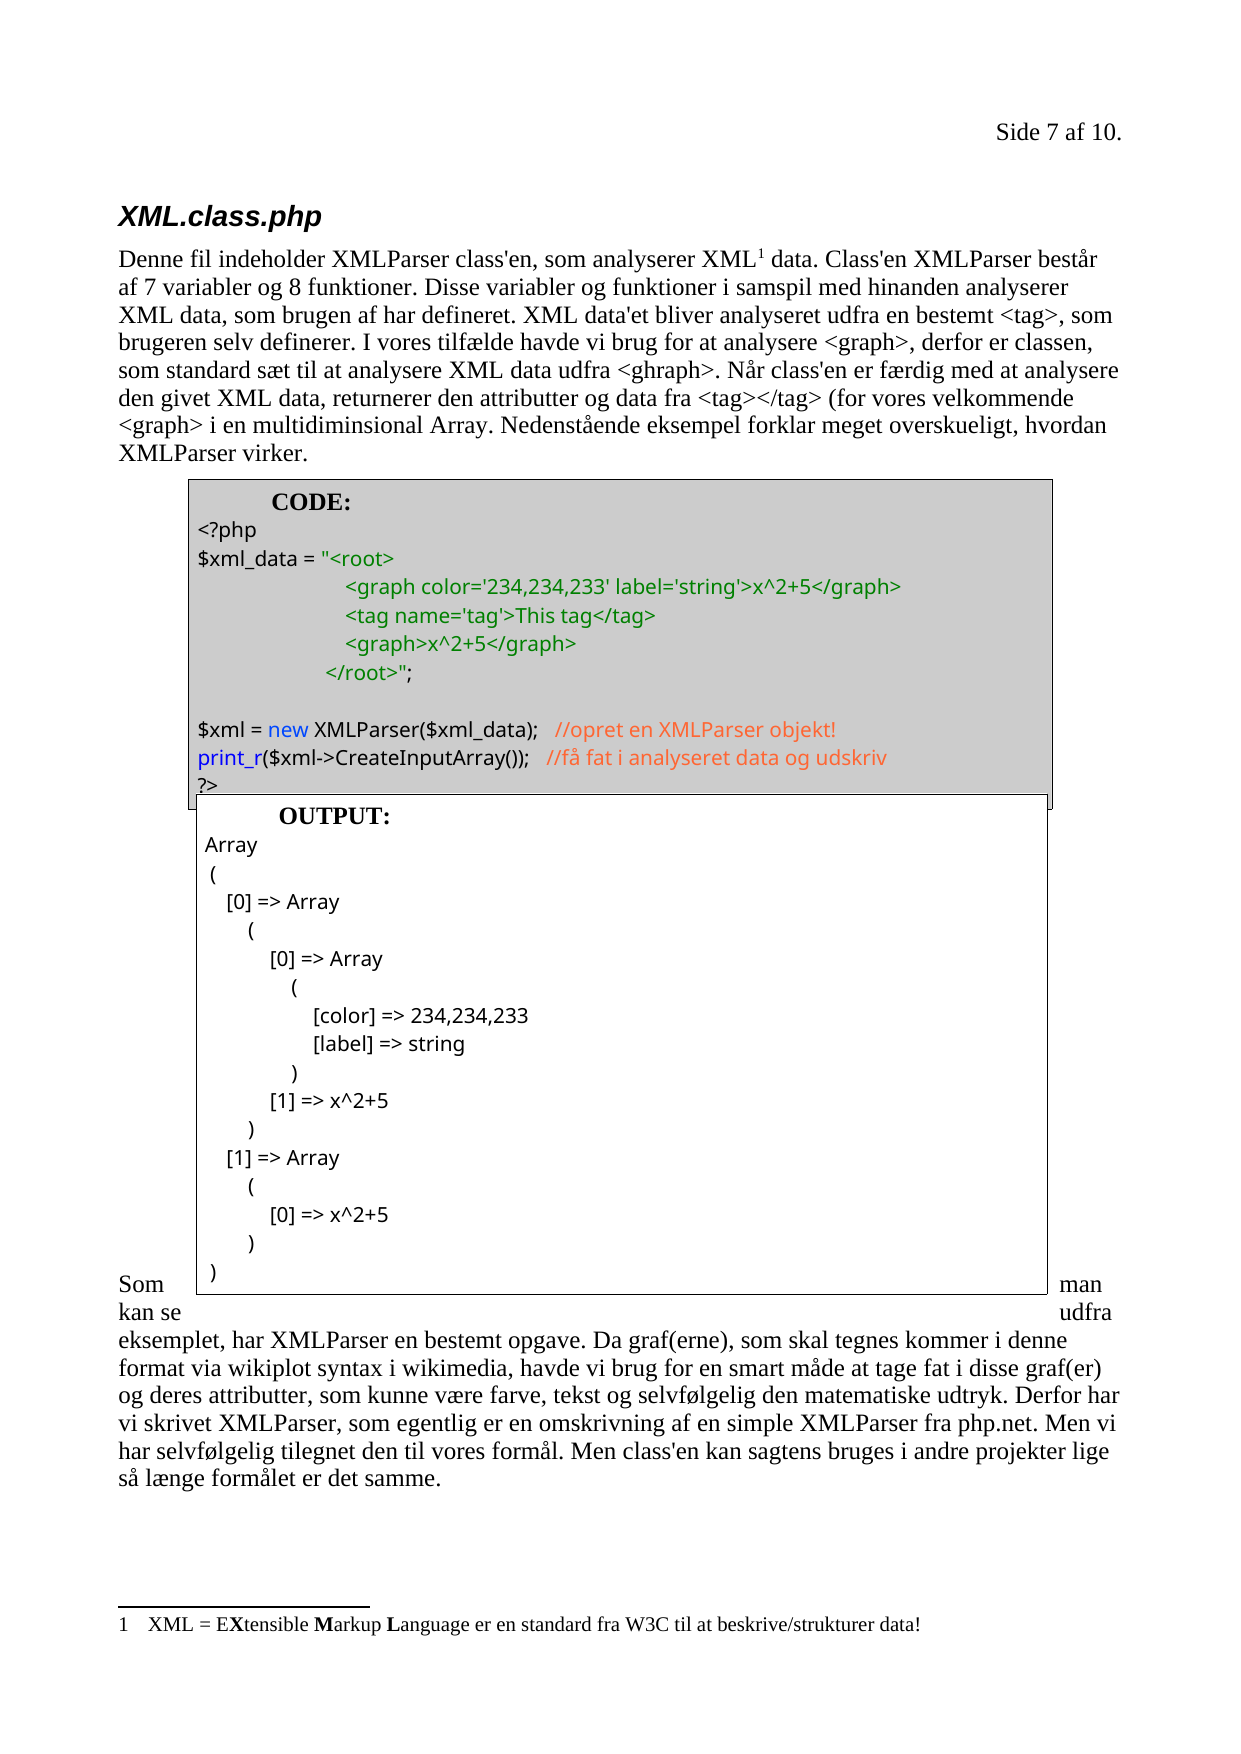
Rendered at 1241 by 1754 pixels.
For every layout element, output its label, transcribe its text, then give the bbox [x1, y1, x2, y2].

text ) [204, 1228, 1038, 1257]
text XML = EXtensible Markup Language er en standard fra W3C til at beskrive/strukturer data! [118, 1613, 1122, 1636]
text $xml_data = "<root> [197, 544, 1043, 572]
text [1] => x^2+5 [204, 1086, 1038, 1114]
text ( [204, 859, 1038, 887]
text Som man kan se udfra eksemplet, har XMLParser en bestemt opgave. Da graf(erne), som skal tegnes kommer i denne format via wikiplot syntax i wikimedia, havde vi brug for en smart måde at tage fat i disse graf(er) og deres attributter, som kunne være farve, tekst og selvfølgelig den matematiske udtryk. Derfor har vi skrivet XMLParser, som egentlig er en omskrivning af en simple XMLParser fra php.net. Men vi har selvfølgelig tilegnet den til vores formål. Men class'en kan sagtens bruges i andre projekter lige så længe formålet er det samme. [118, 1271, 1122, 1492]
text [label] => string [204, 1029, 1038, 1058]
text [0] => x^2+5 [204, 1200, 1038, 1228]
text ) [204, 1058, 1038, 1086]
text [color] => 234,234,233 [204, 1001, 1038, 1029]
text ?> [197, 772, 1043, 793]
text </root>"; [197, 658, 1043, 686]
text <graph>x^2+5</graph> [197, 629, 1043, 658]
text [1] => Array [204, 1143, 1038, 1171]
text $xml = new XMLParser($xml_data); //opret en XMLParser objekt! [197, 715, 1043, 743]
text [0] => Array [204, 944, 1038, 972]
text Denne fil indeholder XMLParser class'en, som analyserer XML data. Class'en XMLParser består af 7 variabler og 8 funktioner. Disse variabler og funktioner i samspil med hinanden analyserer XML data, som brugen af har defineret. XML data'et bliver analyseret udfra en bestemt <tag>, som brugeren selv definerer. I vores tilfælde havde vi brug for at analysere <graph>, derfor er classen, som standard sæt til at analysere XML data udfra <ghraph>. Når class'en er færdig med at analysere den givet XML data, returnerer den attributter og data fra <tag></tag> (for vores velkommende <graph> i en multidiminsional Array. Nedenstående eksempel forklar meget overskueligt, hvordan XMLParser virker. [118, 245, 1122, 467]
text <?php [197, 516, 1043, 544]
text Array [204, 830, 1038, 859]
text <tag name='tag'>This tag</tag> [197, 601, 1043, 629]
text OUTPUT: [204, 802, 1038, 830]
text ) [204, 1114, 1038, 1143]
text ( [204, 1171, 1038, 1200]
text print_r($xml->CreateInputArray()); //få fat i analyseret data og udskriv [197, 743, 1043, 772]
text CODE: [197, 488, 1043, 516]
text [0] => Array [204, 887, 1038, 916]
text <graph color='234,234,233' label='string'>x^2+5</graph> [197, 572, 1043, 601]
subtitle XML.class.php [118, 200, 1122, 233]
text ( [204, 972, 1038, 1001]
text ( [204, 916, 1038, 944]
text ) [204, 1257, 1038, 1285]
